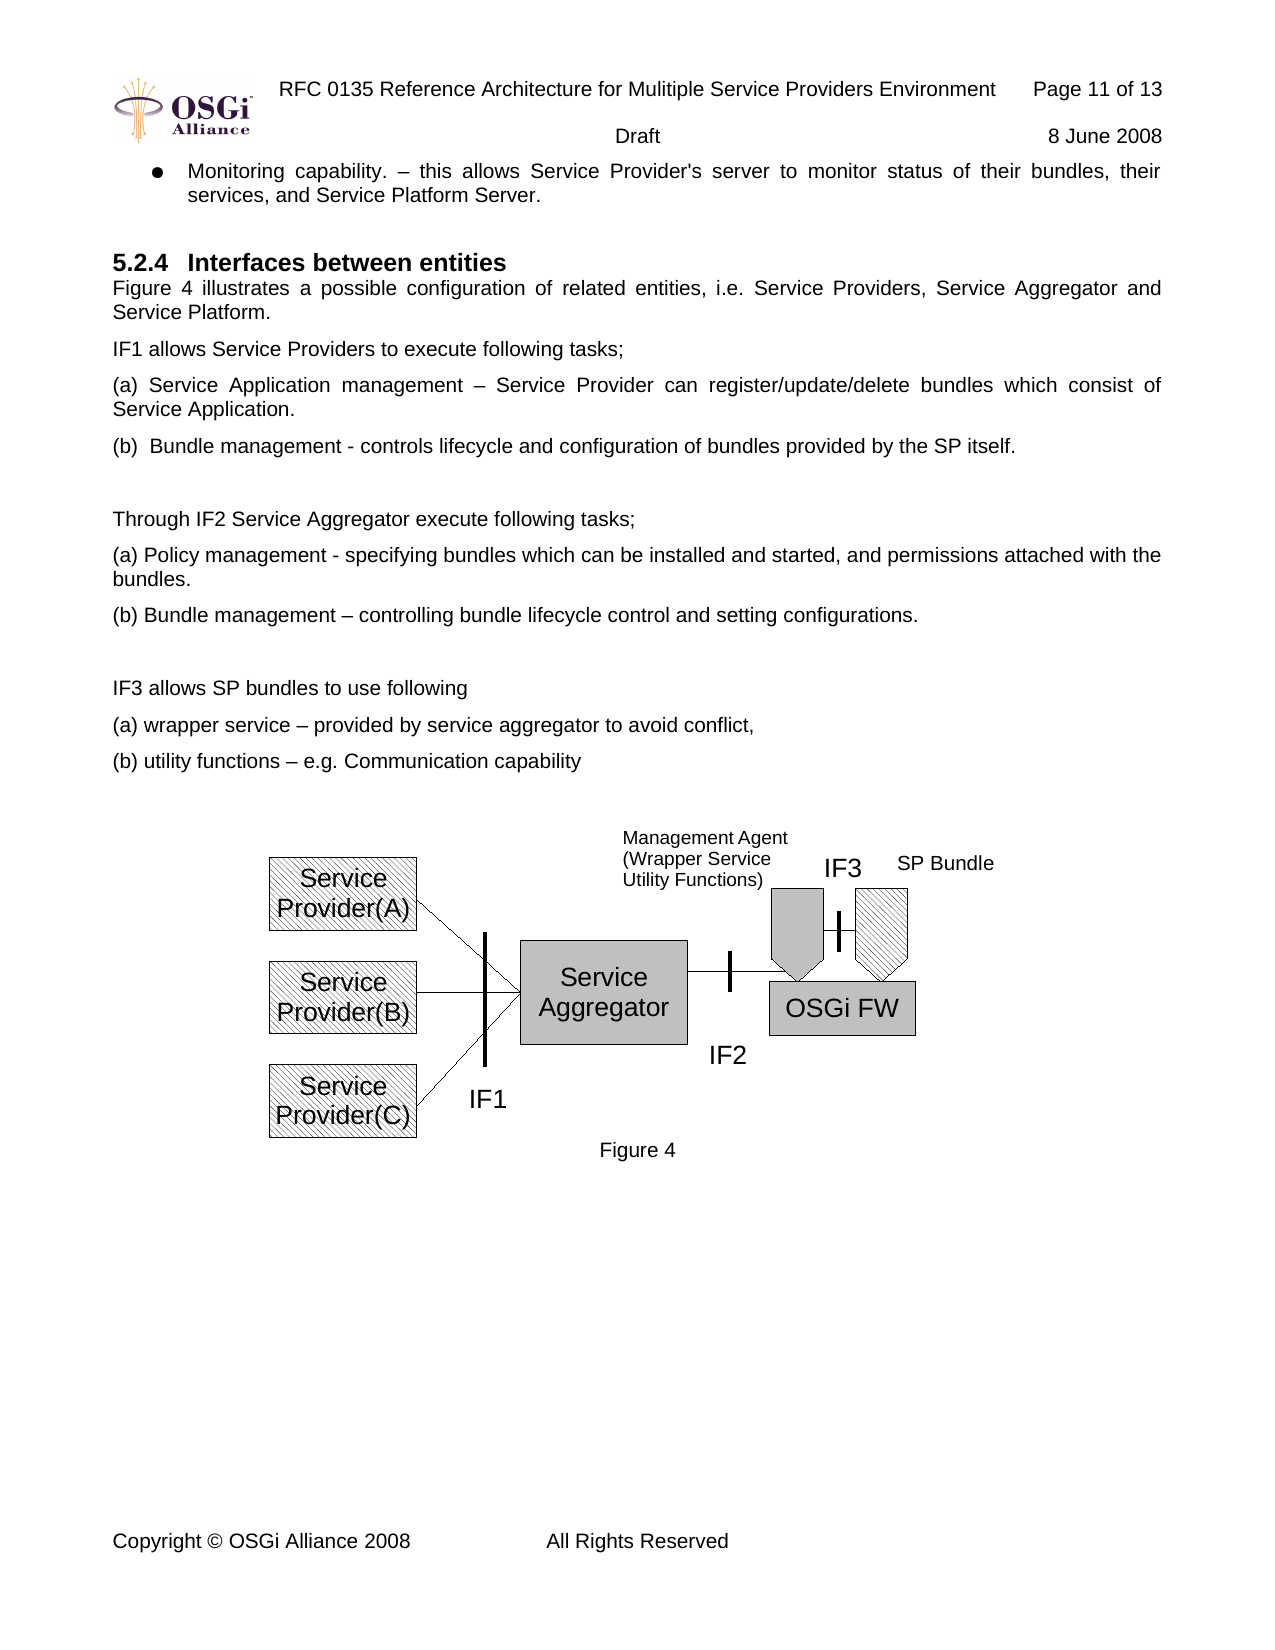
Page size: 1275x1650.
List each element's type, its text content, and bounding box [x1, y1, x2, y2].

text IF3 allows SP bundles to use following [112, 676, 1162, 700]
subtitle Interfaces between entities [112, 247, 1162, 276]
text (b) Bundle management – controlling bundle lifecycle control and setting configurations. [112, 603, 1162, 627]
list Monitoring capability. – this allows Service Provider's server to monitor status of their bundles, their services, and Service Platform Server. [150, 159, 1162, 207]
text Figure 4 illustrates a possible configuration of related entities, i.e. Service Providers, Service Aggregator and Service Platform. [112, 276, 1162, 324]
picture [114, 78, 254, 143]
text (a) Policy management - specifying bundles which can be installed and started, and permissions attached with the bundles. [112, 543, 1162, 591]
text (a) Service Application management – Service Provider can register/update/delete bundles which consist of Service Application. [112, 373, 1162, 421]
text IF1 allows Service Providers to execute following tasks; [112, 337, 1162, 361]
text Figure 4 [112, 822, 1162, 1161]
text (b) Bundle management - controls lifecycle and configuration of bundles provided by the SP itself. [112, 433, 1162, 457]
text (b) utility functions – e.g. Communication capability [112, 749, 1162, 773]
text Through IF2 Service Aggregator execute following tasks; [112, 506, 1162, 530]
text (a) wrapper service – provided by service aggregator to avoid conflict, [112, 713, 1162, 737]
